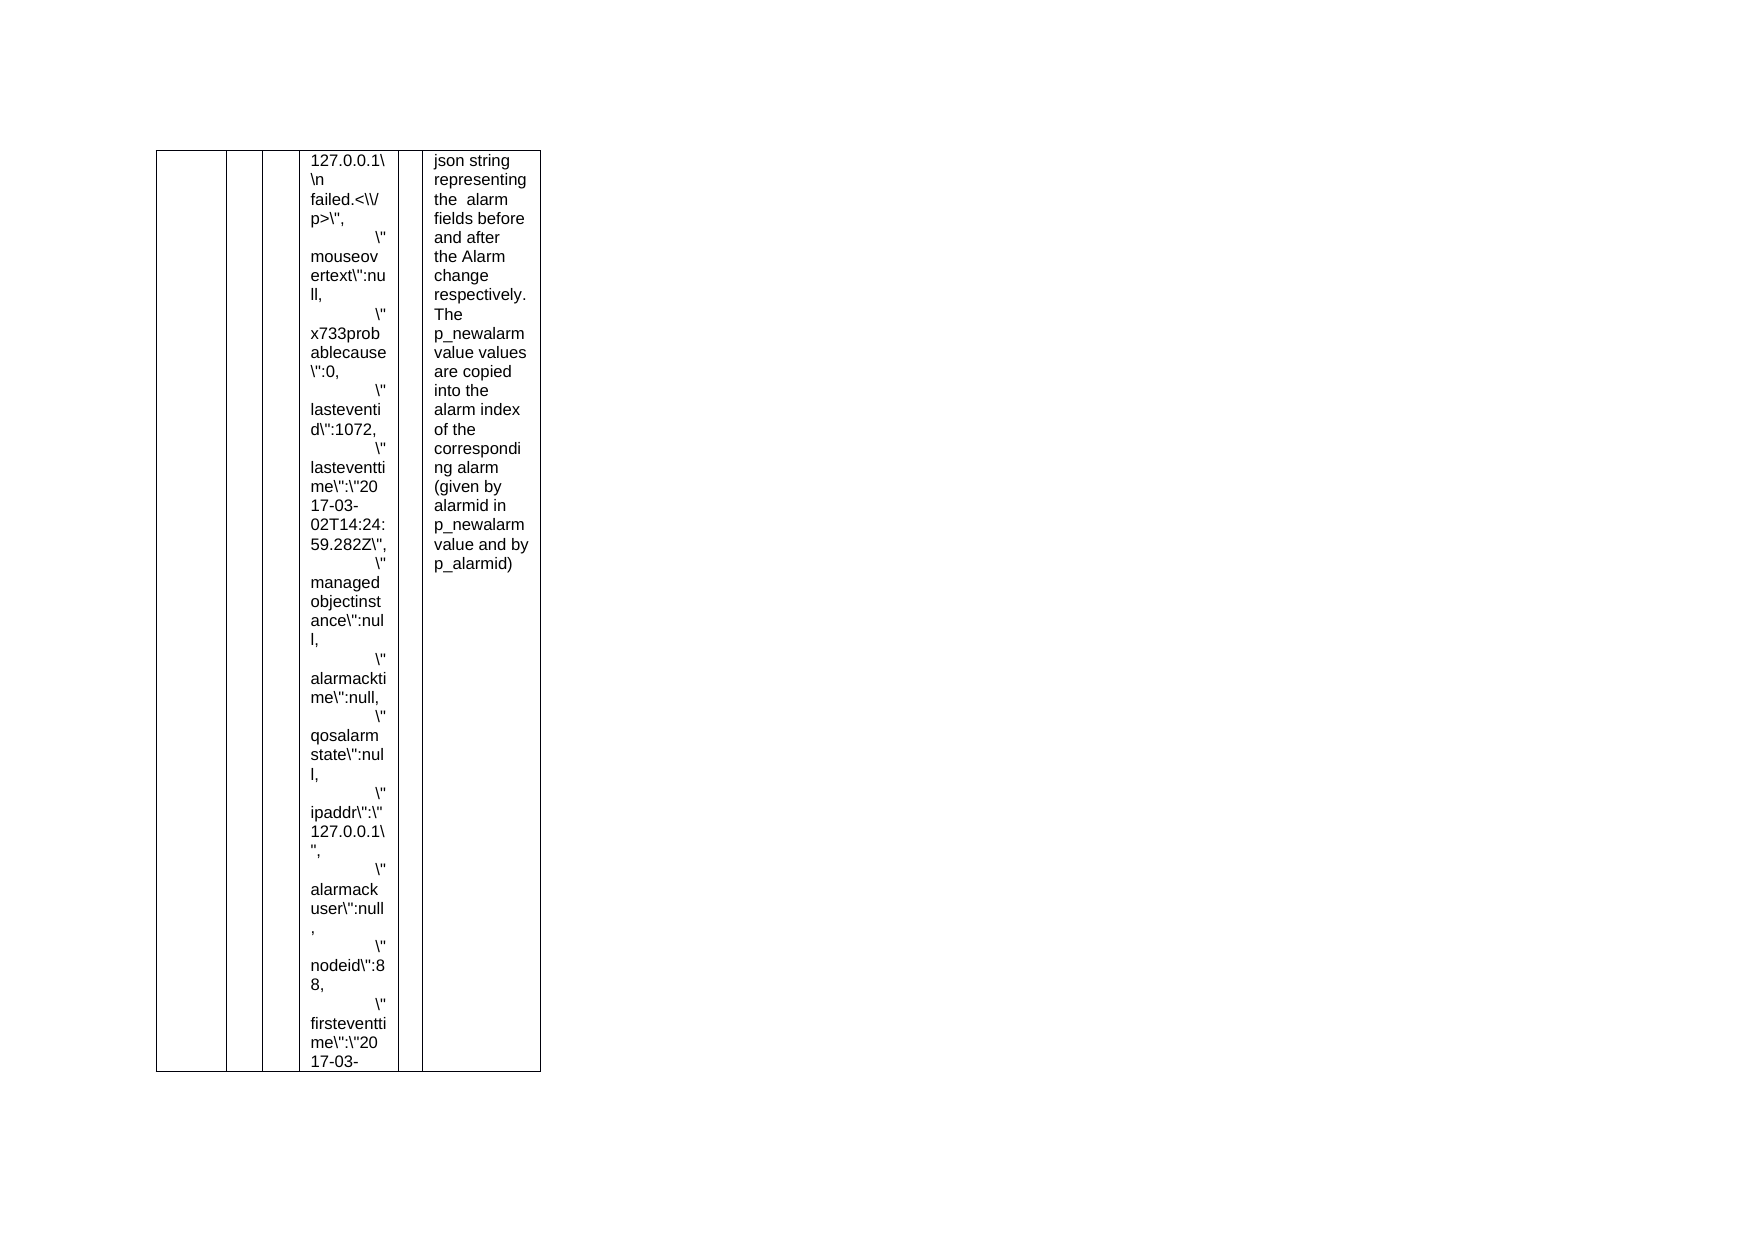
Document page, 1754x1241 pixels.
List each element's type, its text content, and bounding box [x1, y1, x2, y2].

table_cell [263, 151, 299, 1071]
table_cell json string representing the alarm fields before and after the Alarm change respectively. The p_newalarmvalue values are copied into the alarm index of the corresponding alarm (given by alarmid in p_newalarmvalue and by p_alarmid) [423, 151, 540, 1071]
table_cell 127.0.0.1\\n failed.<\\/p>\", \"mouseovertext\":null, \"x733probablecause\":0, \"lasteventid\":1072, \"lasteventtime\":\"2017-03-02T14:24:59.282Z\", \"managedobjectinstance\":null, \"alarmacktime\":null, \"qosalarmstate\":null, \"ipaddr\":\"127.0.0.1\", \"alarmackuser\":null, \"nodeid\":88, \"firsteventtime\":\"2017-03- [300, 151, 398, 1071]
table_cell [227, 151, 262, 1071]
table_cell [399, 151, 422, 1071]
table_cell [157, 151, 226, 1071]
